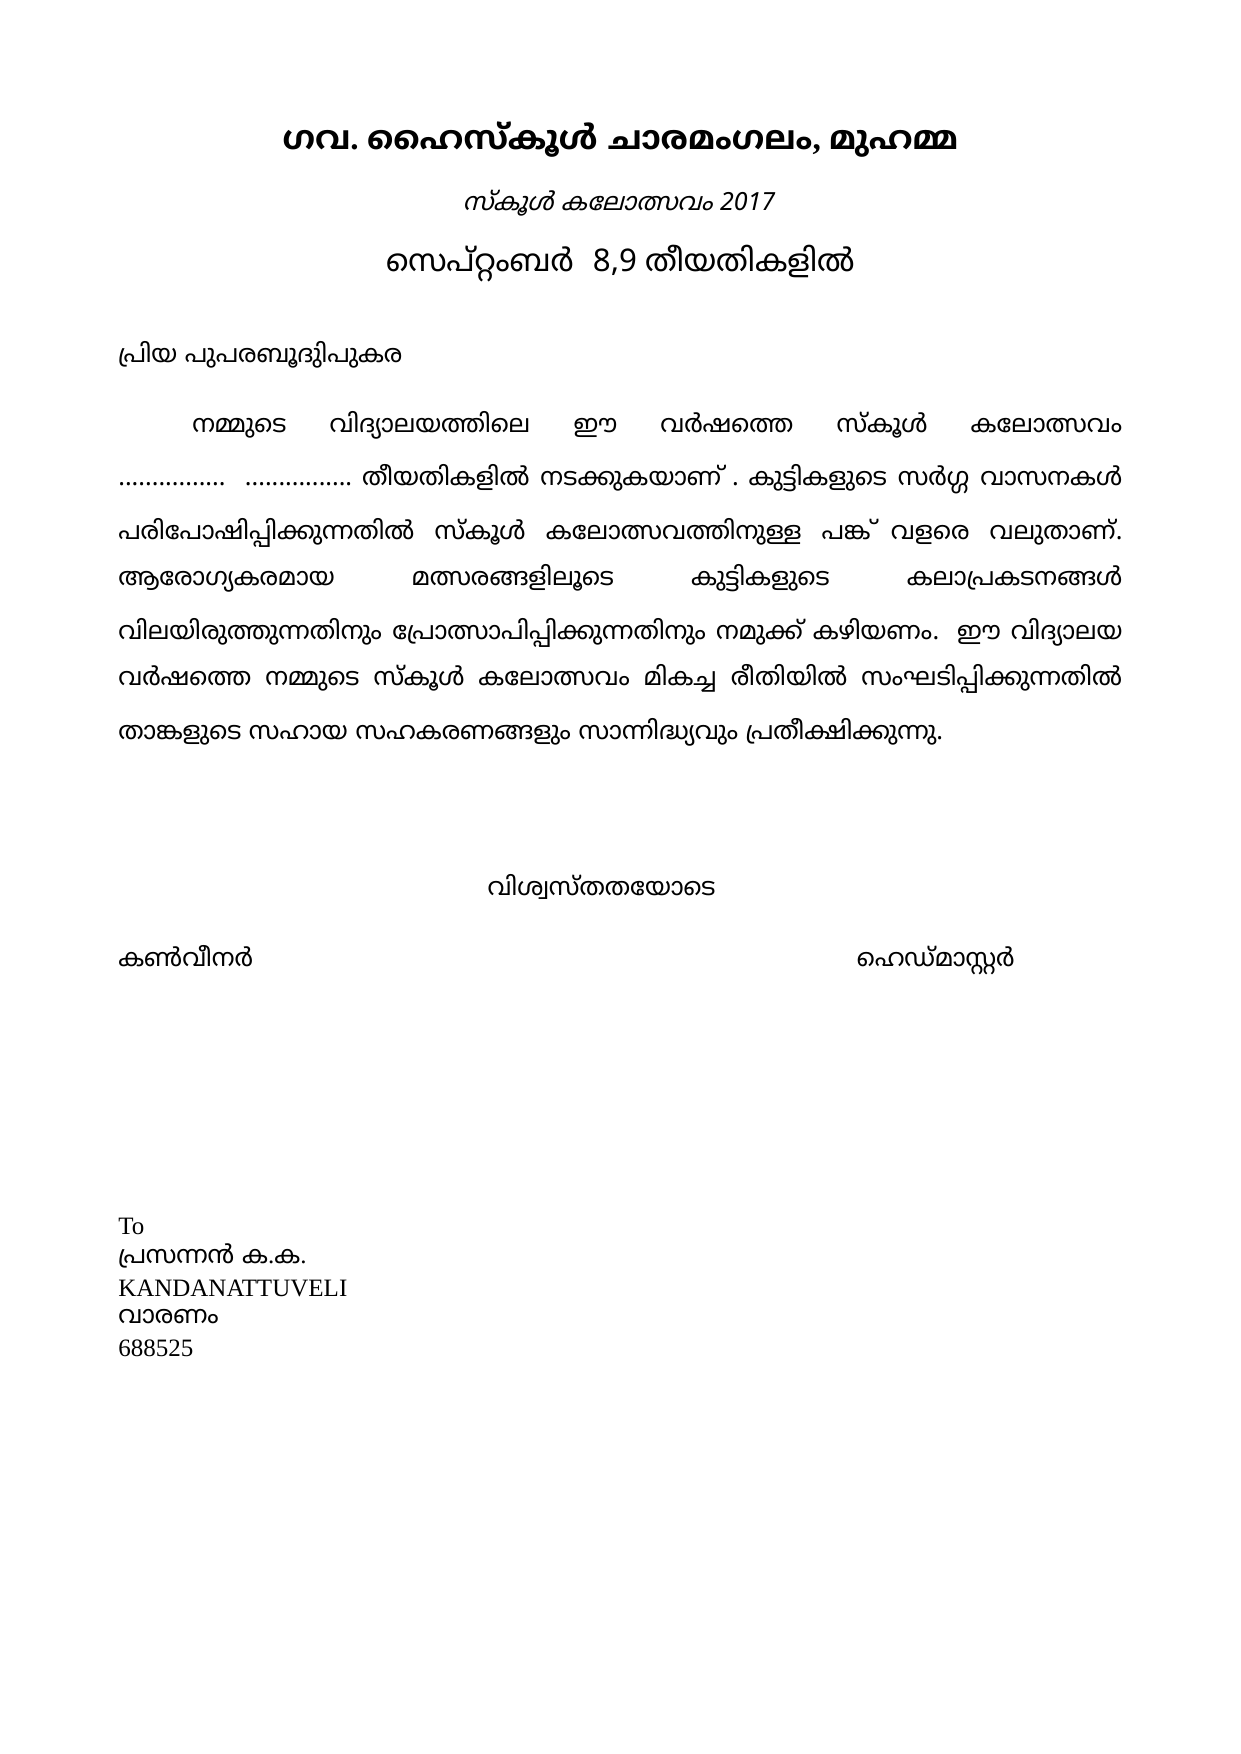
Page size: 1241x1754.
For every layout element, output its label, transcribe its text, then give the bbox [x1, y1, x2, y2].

text നമ്മുടെ വിദ്യാലയത്തിലെ ഈ വര്‍ഷത്തെ സ്കൂള്‍ കലോത്സവം ................ ................ തീയതികളില്‍ നടക്കുകയാണ് . കുട്ടികളുടെ സര്‍ഗ്ഗ വാസനകള്‍ പരിപോഷിപ്പിക്കുന്നതില്‍ സ്കൂള്‍ കലോത്സവത്തിനുള്ള പങ്ക് വളരെ വലുതാണ്. ആരോഗ്യകരമായ മത്സരങ്ങളിലൂടെ കുട്ടികളുടെ കലാപ്രകടനങ്ങള്‍ വിലയിരുത്തുന്നതിനും പ്രോത്സാപിപ്പിക്കുന്നതിനും നമുക്ക് കഴിയണം. ഈ വിദ്യാലയ വര്‍ഷത്തെ നമ്മുടെ സ്കൂള്‍ കലോത്സവം മികച്ച രീതിയില്‍ സംഘടിപ്പിക്കുന്നതില്‍ താങ്കളുടെ സഹായ സഹകരണങ്ങളും സാന്നിദ്ധ്യവും പ്രതീക്ഷിക്കുന്നു. [118, 406, 1122, 749]
text പ്രിയ പുപരബൂദുിപുകര [118, 341, 1122, 372]
text പ്രസന്നൻ ക.ക. [118, 1240, 1122, 1273]
text ‌‌ [118, 801, 1122, 835]
text 688525 [118, 1333, 1122, 1361]
text ഗവ. ഹൈസ്കൂള്‍ ചാരമംഗലം, മുഹമ്മ [118, 118, 1122, 162]
text കണ്‍വീനര്‍ ഹെഡ്‌മാസ്റ്റര്‍ [118, 939, 1122, 976]
text വിശ്വസ്തതയോടെ [118, 869, 1122, 905]
text KANDANATTUVELI [118, 1273, 1122, 1302]
text സെപ്റ്റംബര്‍ 8,9 തീയതികളില്‍ [118, 238, 1122, 284]
text വാരണം [118, 1302, 1122, 1333]
text To [118, 1211, 1122, 1240]
text സ്കൂള്‍ കലോത്സവം 2017 [118, 184, 1122, 220]
